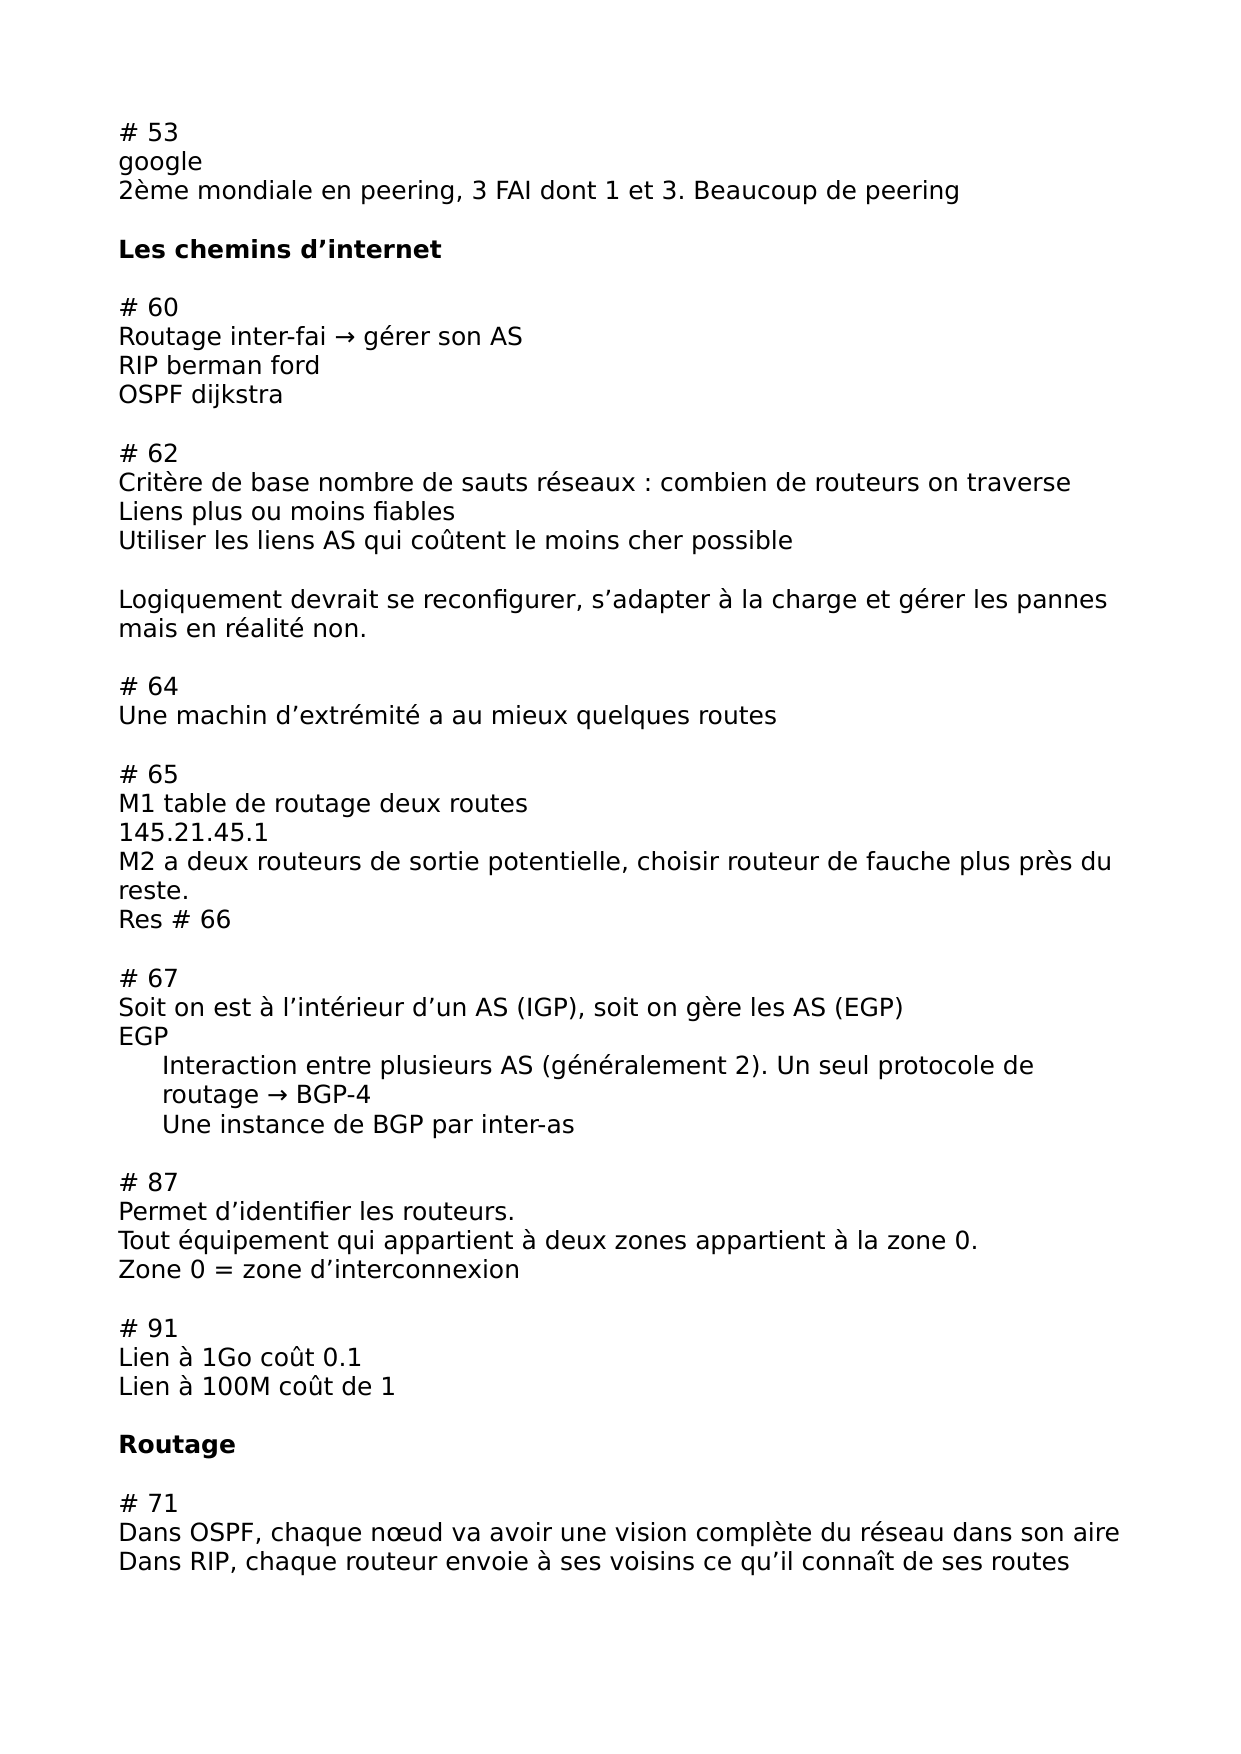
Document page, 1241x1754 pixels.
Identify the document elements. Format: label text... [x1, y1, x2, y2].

text # 91 [118, 1314, 1122, 1343]
text M2 a deux routeurs de sortie potentielle, choisir routeur de fauche plus près du reste. [118, 847, 1122, 906]
text Logiquement devrait se reconfigurer, s’adapter à la charge et gérer les pannes mais en réalité non. [118, 585, 1122, 643]
text Interaction entre plusieurs AS (généralement 2). Un seul protocole de routage → BGP-4 [118, 1051, 1122, 1110]
text 145.21.45.1 [118, 818, 1122, 847]
text Lien à 1Go coût 0.1 [118, 1343, 1122, 1372]
text Les chemins d’internet [118, 235, 1122, 264]
text 2ème mondiale en peering, 3 FAI dont 1 et 3. Beaucoup de peering [118, 176, 1122, 206]
text Utiliser les liens AS qui coûtent le moins cher possible [118, 526, 1122, 556]
text Critère de base nombre de sauts réseaux : combien de routeurs on traverse [118, 468, 1122, 497]
text Tout équipement qui appartient à deux zones appartient à la zone 0. [118, 1226, 1122, 1256]
text # 60 [118, 293, 1122, 322]
text # 64 [118, 672, 1122, 701]
text Soit on est à l’intérieur d’un AS (IGP), soit on gère les AS (EGP) [118, 993, 1122, 1022]
text # 62 [118, 439, 1122, 468]
text Routage inter-fai → gérer son AS [118, 322, 1122, 351]
text Res # 66 [118, 906, 1122, 935]
text # 65 [118, 760, 1122, 789]
text Lien à 100M coût de 1 [118, 1372, 1122, 1401]
text Liens plus ou moins fiables [118, 497, 1122, 526]
text Zone 0 = zone d’interconnexion [118, 1256, 1122, 1285]
text Une machin d’extrémité a au mieux quelques routes [118, 701, 1122, 731]
text OSPF dijkstra [118, 381, 1122, 410]
text RIP berman ford [118, 351, 1122, 381]
text Permet d’identifier les routeurs. [118, 1197, 1122, 1226]
text # 53 [118, 118, 1122, 147]
text # 71 Dans OSPF, chaque nœud va avoir une vision complète du réseau dans son aire [118, 1489, 1122, 1547]
text # 87 [118, 1168, 1122, 1197]
text M1 table de routage deux routes [118, 789, 1122, 818]
text Routage [118, 1431, 1122, 1460]
text google [118, 147, 1122, 176]
text Dans RIP, chaque routeur envoie à ses voisins ce qu’il connaît de ses routes [118, 1547, 1122, 1576]
text Une instance de BGP par inter-as [118, 1110, 1122, 1139]
text # 67 [118, 964, 1122, 993]
text EGP [118, 1022, 1122, 1051]
